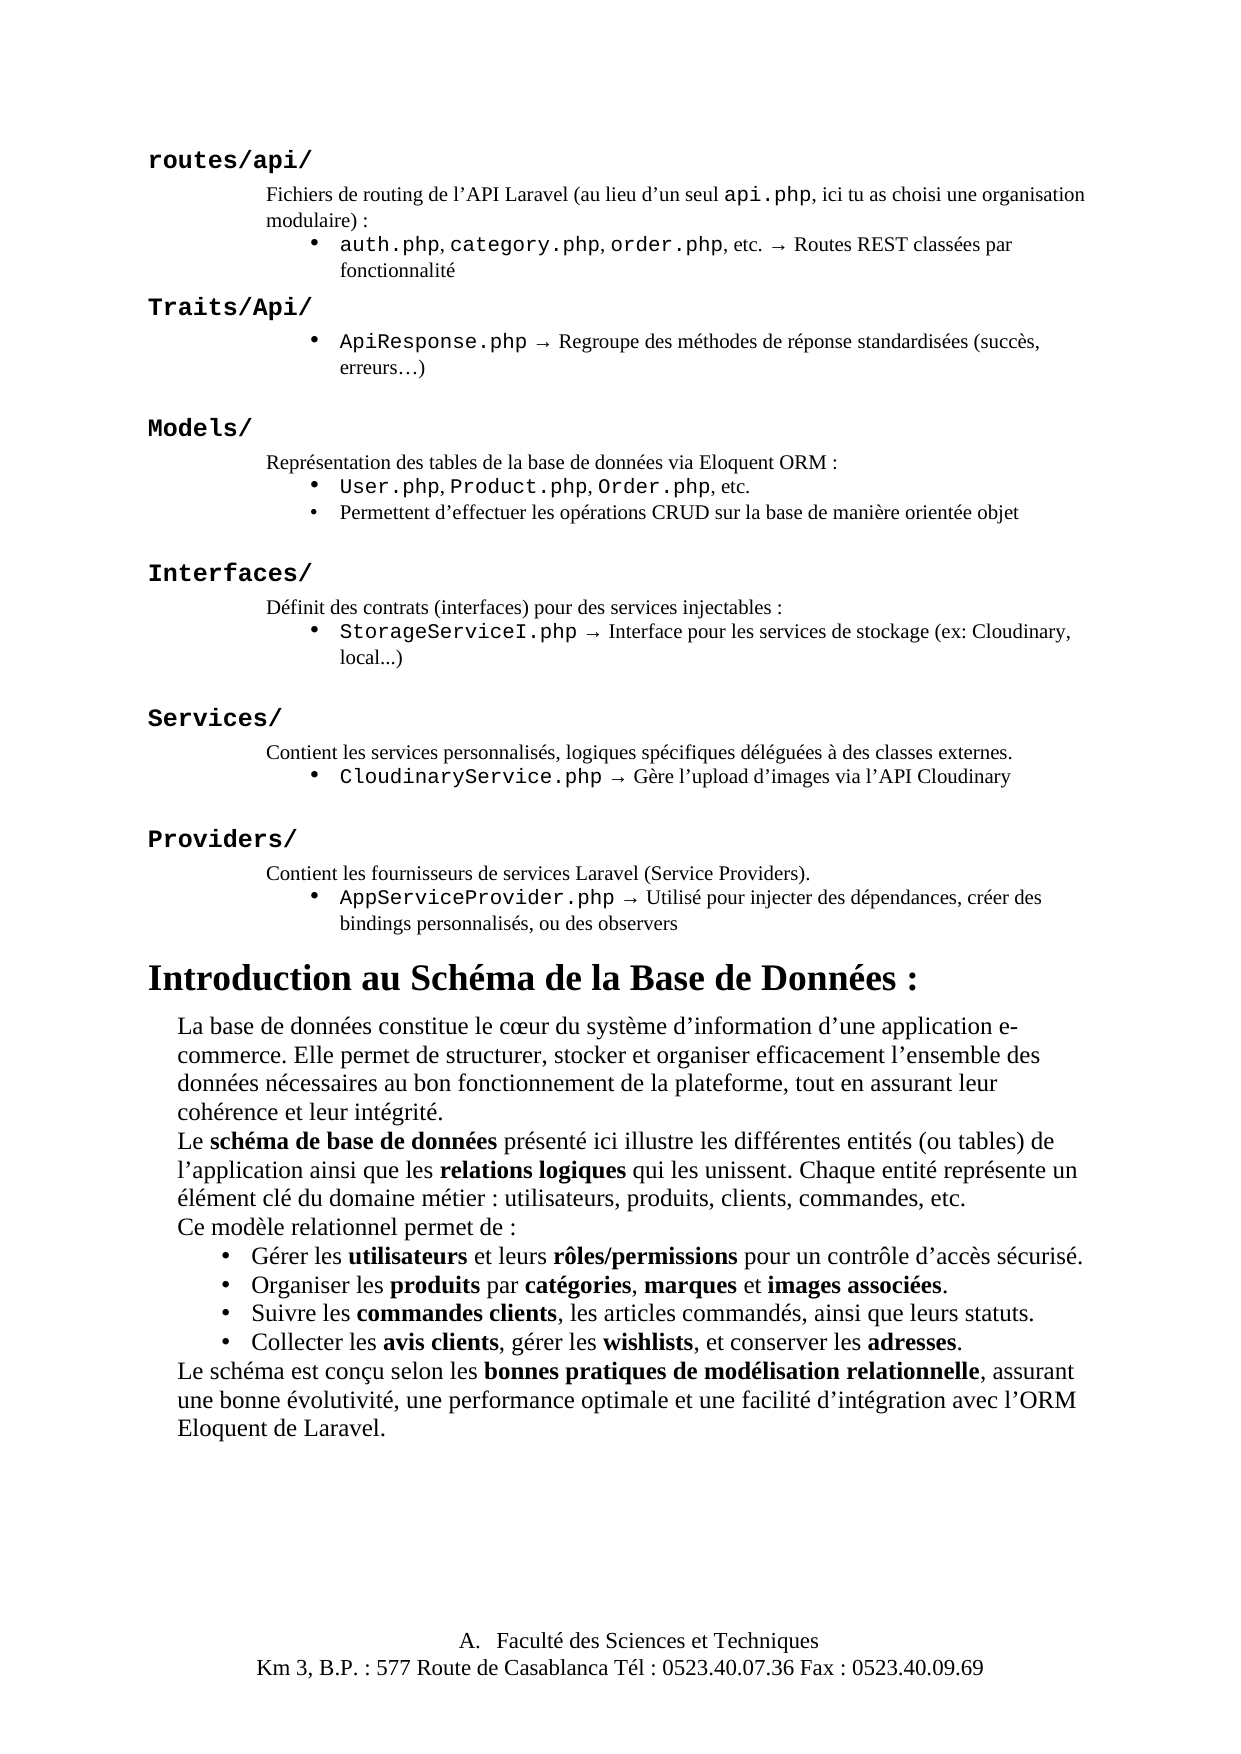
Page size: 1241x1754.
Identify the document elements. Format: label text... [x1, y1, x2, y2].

list StorageServiceI.php → Interface pour les services de stockage (ex: Cloudinary, local...) [310, 619, 1093, 669]
subtitle Providers/ [148, 826, 1093, 854]
subtitle Interfaces/ [148, 560, 1093, 588]
subtitle Introduction au Schéma de la Base de Données : [148, 955, 1093, 998]
list Collecter les avis clients, gérer les wishlists, et conserver les adresses. [221, 1327, 1093, 1356]
text Définit des contrats (interfaces) pour des services injectables : [266, 595, 1093, 619]
text La base de données constitue le cœur du système d’information d’une application e-commerce. Elle permet de structurer, stocker et organiser efficacement l’ensemble des données nécessaires au bon fonctionnement de la plateforme, tout en assurant leur cohérence et leur intégrité. [177, 1011, 1093, 1126]
text Contient les services personnalisés, logiques spécifiques déléguées à des classes externes. [266, 740, 1093, 764]
list Gérer les utilisateurs et leurs rôles/permissions pour un contrôle d’accès sécurisé. [221, 1241, 1093, 1270]
list ApiResponse.php → Regroupe des méthodes de réponse standardisées (succès, erreurs…) [310, 329, 1093, 379]
subtitle Services/ [148, 705, 1093, 733]
list auth.php, category.php, order.php, etc. → Routes REST classées par fonctionnalité [310, 232, 1093, 282]
text Ce modèle relationnel permet de : [177, 1212, 1093, 1241]
list CloudinaryService.php → Gère l’upload d’images via l’API Cloudinary [310, 764, 1093, 789]
list Organiser les produits par catégories, marques et images associées. [221, 1270, 1093, 1298]
subtitle Traits/Api/ [148, 294, 1093, 323]
text Contient les fournisseurs de services Laravel (Service Providers). [266, 861, 1093, 885]
subtitle routes/api/ [148, 148, 1093, 176]
text Fichiers de routing de l’API Laravel (au lieu d’un seul api.php, ici tu as choisi une organisation modulaire) : [266, 182, 1093, 232]
text Représentation des tables de la base de données via Eloquent ORM : [266, 450, 1093, 474]
text Le schéma de base de données présenté ici illustre les différentes entités (ou tables) de l’application ainsi que les relations logiques qui les unissent. Chaque entité représente un élément clé du domaine métier : utilisateurs, produits, clients, commandes, etc. [177, 1126, 1093, 1212]
list User.php, Product.php, Order.php, etc. [310, 474, 1093, 499]
list AppServiceProvider.php → Utilisé pour injecter des dépendances, créer des bindings personnalisés, ou des observers [310, 885, 1093, 934]
subtitle Models/ [148, 415, 1093, 443]
list Suivre les commandes clients, les articles commandés, ainsi que leurs statuts. [221, 1298, 1093, 1327]
list Permettent d’effectuer les opérations CRUD sur la base de manière orientée objet [310, 499, 1093, 524]
text Le schéma est conçu selon les bonnes pratiques de modélisation relationnelle, assurant une bonne évolutivité, une performance optimale et une facilité d’intégration avec l’ORM Eloquent de Laravel. [177, 1356, 1093, 1442]
